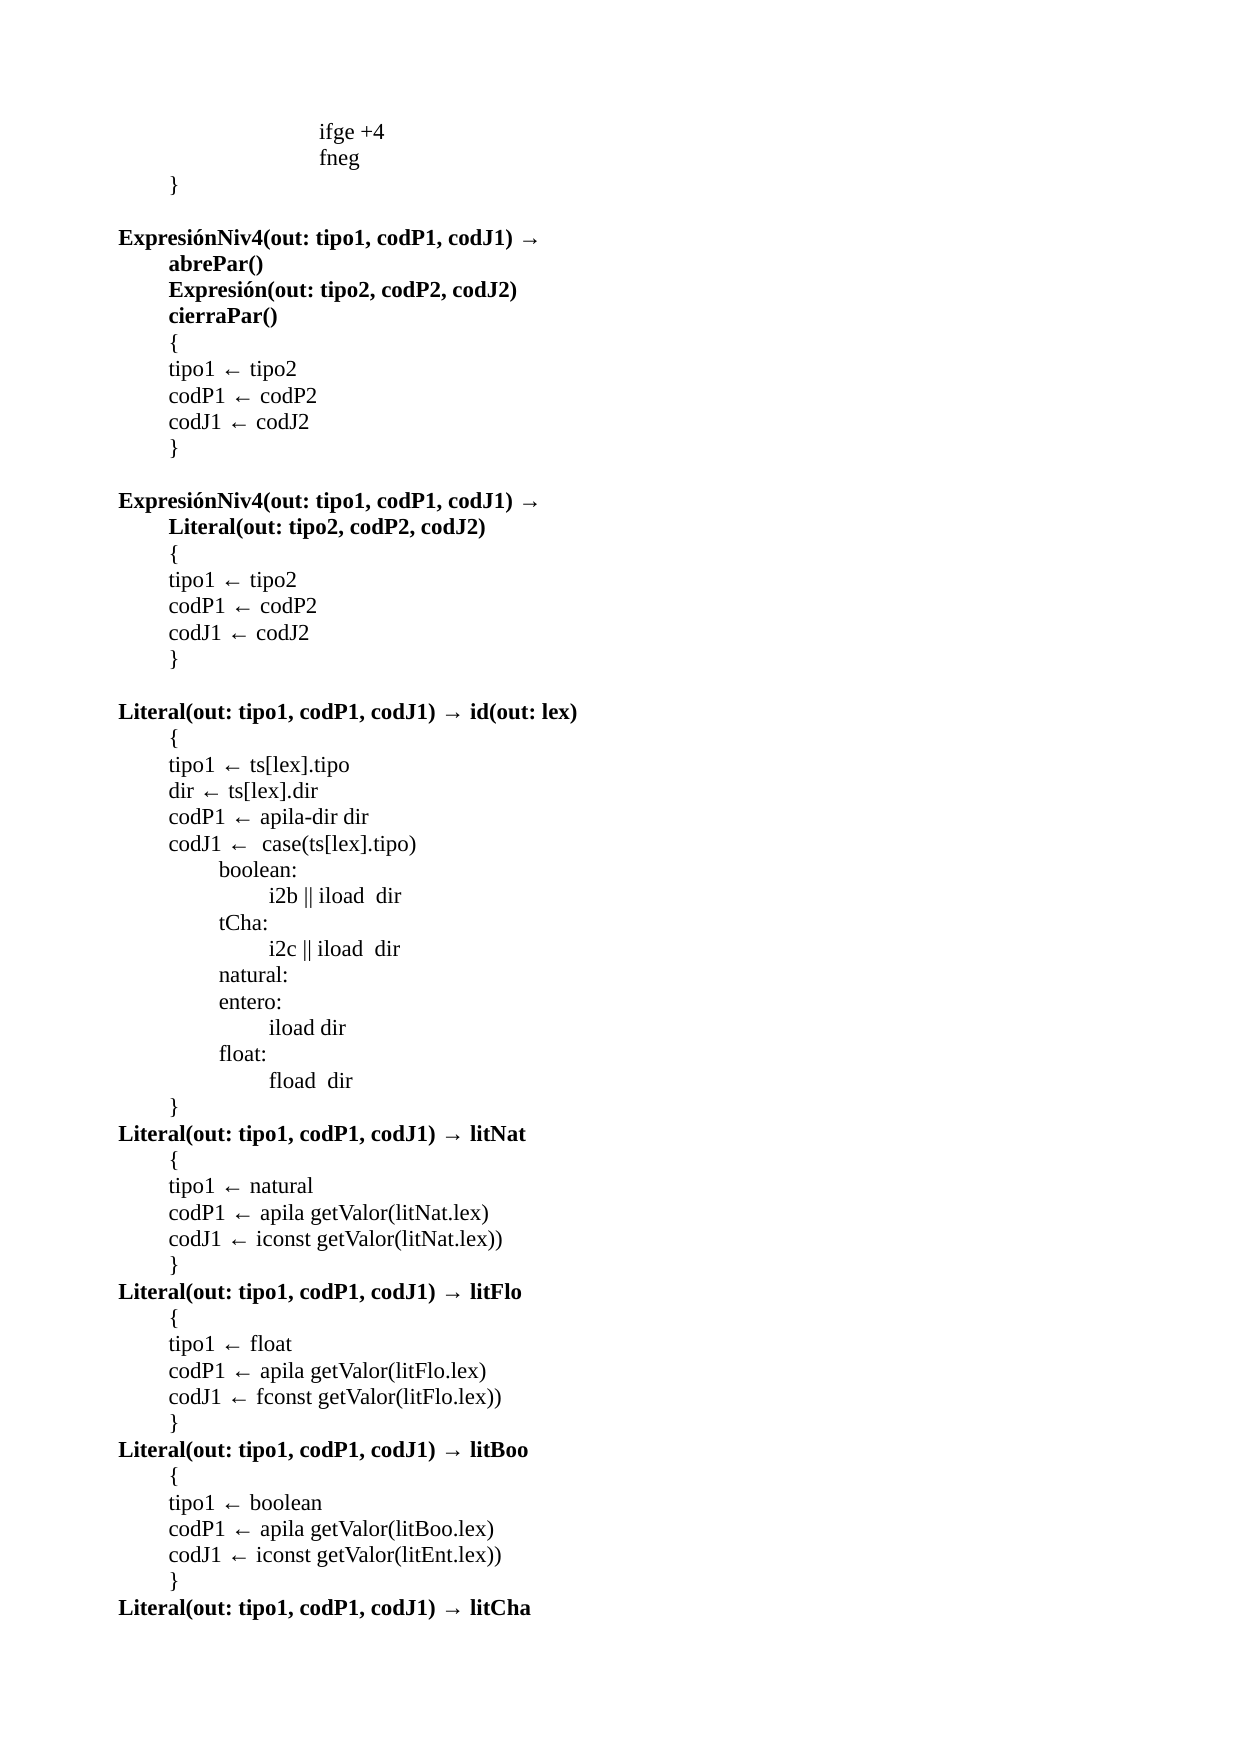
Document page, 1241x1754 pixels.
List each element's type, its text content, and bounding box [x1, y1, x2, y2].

text natural: [118, 961, 1122, 988]
text } [118, 645, 1122, 672]
text abrePar() [118, 250, 1122, 276]
text codJ1 ← codJ2 [118, 408, 1122, 434]
text Literal(out: tipo1, codP1, codJ1) → litCha [118, 1594, 1122, 1620]
text cierraPar() [118, 303, 1122, 329]
text i2b || iload dir [118, 882, 1122, 909]
text { [118, 329, 1122, 355]
text tipo1 ← float [118, 1330, 1122, 1357]
text } [118, 434, 1122, 461]
text codP1 ← codP2 [118, 382, 1122, 408]
text { [118, 540, 1122, 566]
text tipo1 ← tipo2 [118, 566, 1122, 592]
text Literal(out: tipo1, codP1, codJ1) → litBoo [118, 1436, 1122, 1462]
text Literal(out: tipo1, codP1, codJ1) → litNat [118, 1119, 1122, 1146]
text codP1 ← codP2 [118, 592, 1122, 619]
text ExpresiónNiv4(out: tipo1, codP1, codJ1) → [118, 487, 1122, 513]
text fneg [118, 144, 1122, 171]
text codP1 ← apila getValor(litBoo.lex) [118, 1515, 1122, 1541]
text } [118, 1251, 1122, 1278]
text codJ1 ← iconst getValor(litNat.lex)) [118, 1225, 1122, 1251]
text fload dir [118, 1067, 1122, 1093]
text tipo1 ← natural [118, 1172, 1122, 1199]
text float: [118, 1041, 1122, 1067]
text codJ1 ← codJ2 [118, 619, 1122, 645]
text i2c || iload dir [118, 935, 1122, 961]
text ExpresiónNiv4(out: tipo1, codP1, codJ1) → [118, 223, 1122, 250]
text { [118, 1304, 1122, 1330]
text { [118, 1146, 1122, 1172]
text { [118, 724, 1122, 751]
text codJ1 ← fconst getValor(litFlo.lex)) [118, 1383, 1122, 1409]
text Literal(out: tipo2, codP2, codJ2) [118, 513, 1122, 540]
text Literal(out: tipo1, codP1, codJ1) → litFlo [118, 1278, 1122, 1304]
text boolean: [118, 856, 1122, 882]
text tCha: [118, 909, 1122, 935]
text Literal(out: tipo1, codP1, codJ1) → id(out: lex) [118, 698, 1122, 724]
text tipo1 ← ts[lex].tipo [118, 751, 1122, 777]
text { [118, 1462, 1122, 1488]
text codJ1 ← case(ts[lex].tipo) [118, 830, 1122, 856]
text codJ1 ← iconst getValor(litEnt.lex)) [118, 1541, 1122, 1568]
text ifge +4 [118, 118, 1122, 144]
text Expresión(out: tipo2, codP2, codJ2) [118, 276, 1122, 303]
text } [118, 1409, 1122, 1436]
text codP1 ← apila getValor(litNat.lex) [118, 1199, 1122, 1225]
text } [118, 1093, 1122, 1119]
text } [118, 1568, 1122, 1594]
text tipo1 ← boolean [118, 1488, 1122, 1515]
text codP1 ← apila-dir dir [118, 803, 1122, 830]
text } [118, 171, 1122, 197]
text tipo1 ← tipo2 [118, 355, 1122, 382]
text codP1 ← apila getValor(litFlo.lex) [118, 1357, 1122, 1383]
text iload dir [118, 1014, 1122, 1041]
text dir ← ts[lex].dir [118, 777, 1122, 803]
text entero: [118, 988, 1122, 1014]
